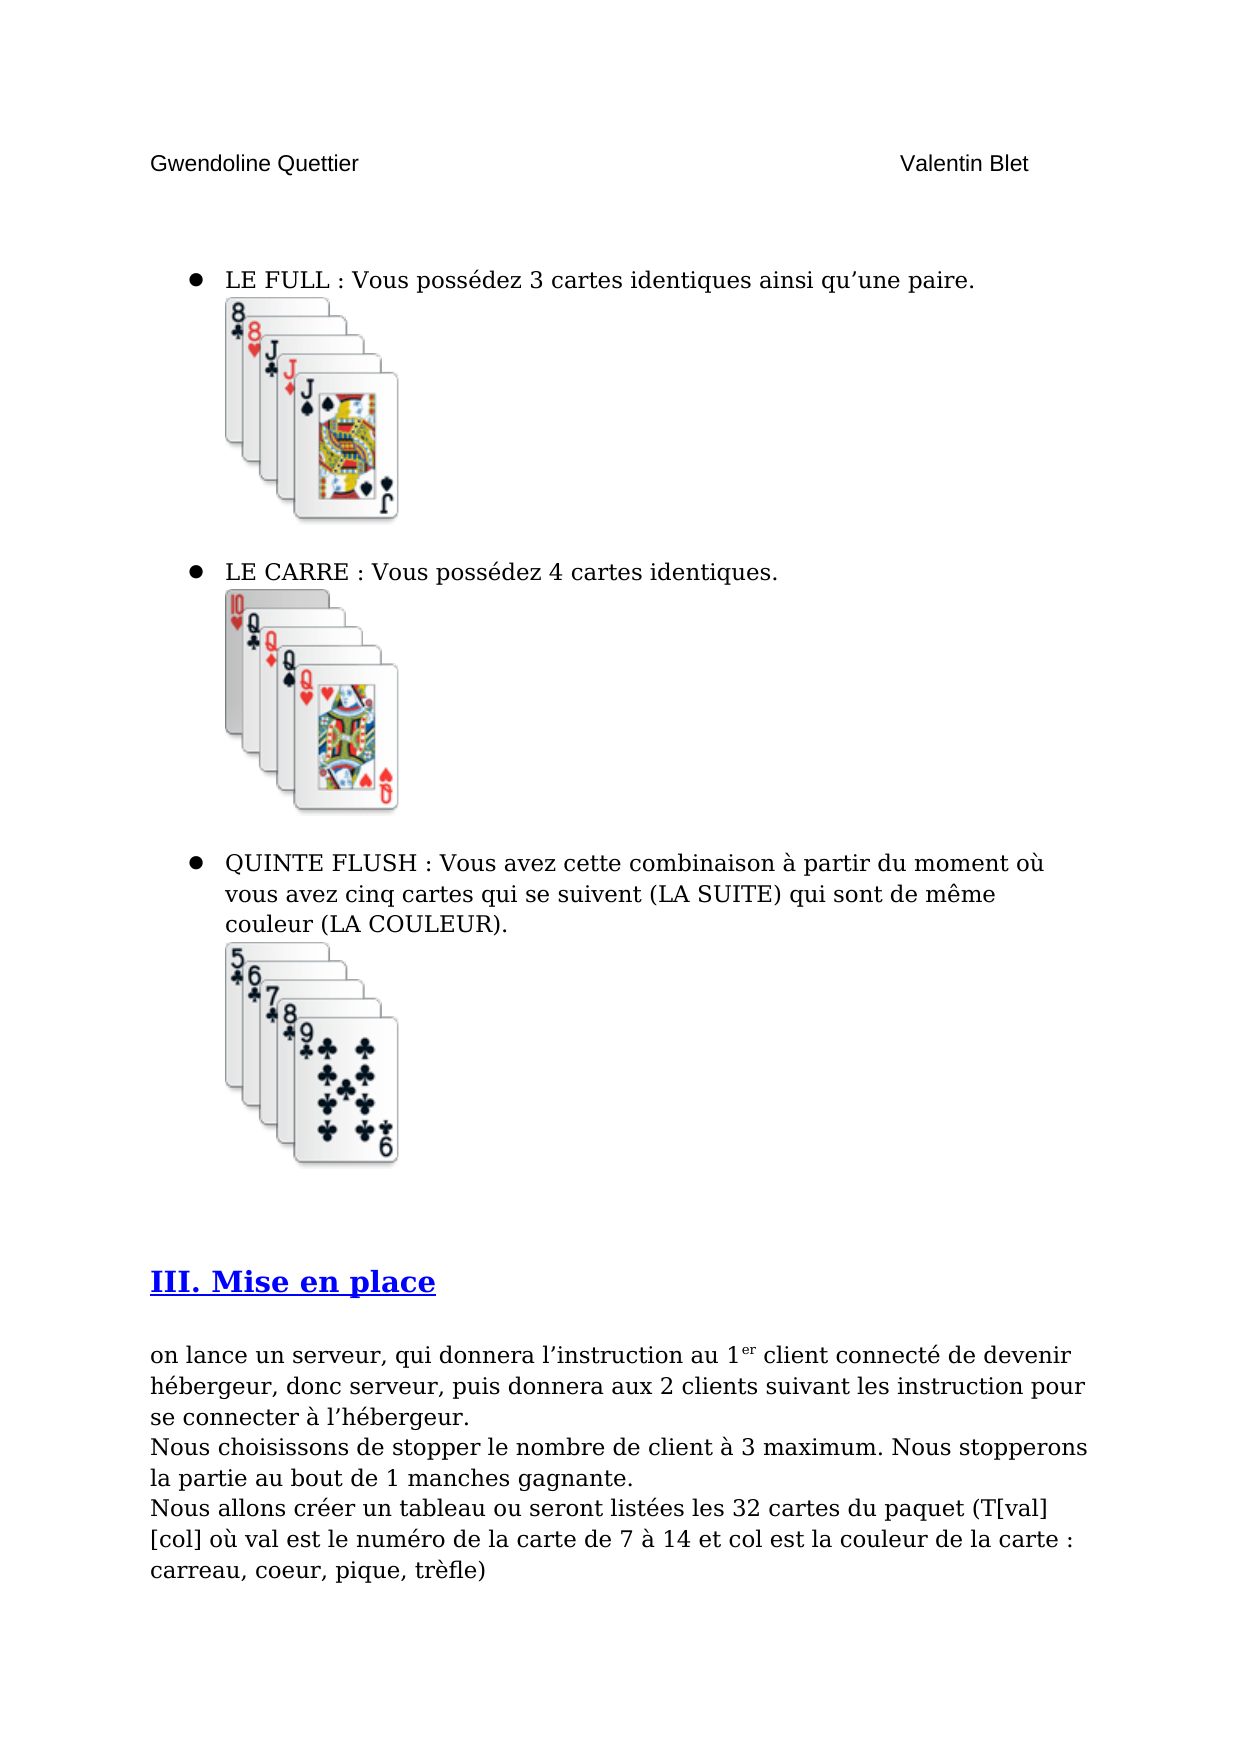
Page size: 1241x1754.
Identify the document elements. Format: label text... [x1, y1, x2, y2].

text on lance un serveur, qui donnera l’instruction au 1er client connecté de devenir hébergeur, donc serveur, puis donnera aux 2 clients suivant les instruction pour se connecter à l’hébergeur. [150, 1342, 1090, 1430]
picture [225, 589, 399, 816]
text III. Mise en place [150, 1264, 1090, 1299]
list LE FULL : Vous possédez 3 cartes identiques ainsi qu’une paire. [187, 267, 1090, 294]
picture [225, 297, 399, 525]
text Nous choisissons de stopper le nombre de client à 3 maximum. Nous stopperons la partie au bout de 1 manches gagnante. [150, 1434, 1090, 1492]
list LE CARRE : Vous possédez 4 cartes identiques. [187, 559, 1090, 585]
picture [225, 942, 399, 1169]
text Nous allons créer un tableau ou seront listées les 32 cartes du paquet (T[val][col] où val est le numéro de la carte de 7 à 14 et col est la couleur de la carte : carreau, coeur, pique, trèfle) [150, 1496, 1090, 1583]
list QUINTE FLUSH : Vous avez cette combinaison à partir du moment où vous avez cinq cartes qui se suivent (LA SUITE) qui sont de même couleur (LA COULEUR). [187, 850, 1090, 938]
